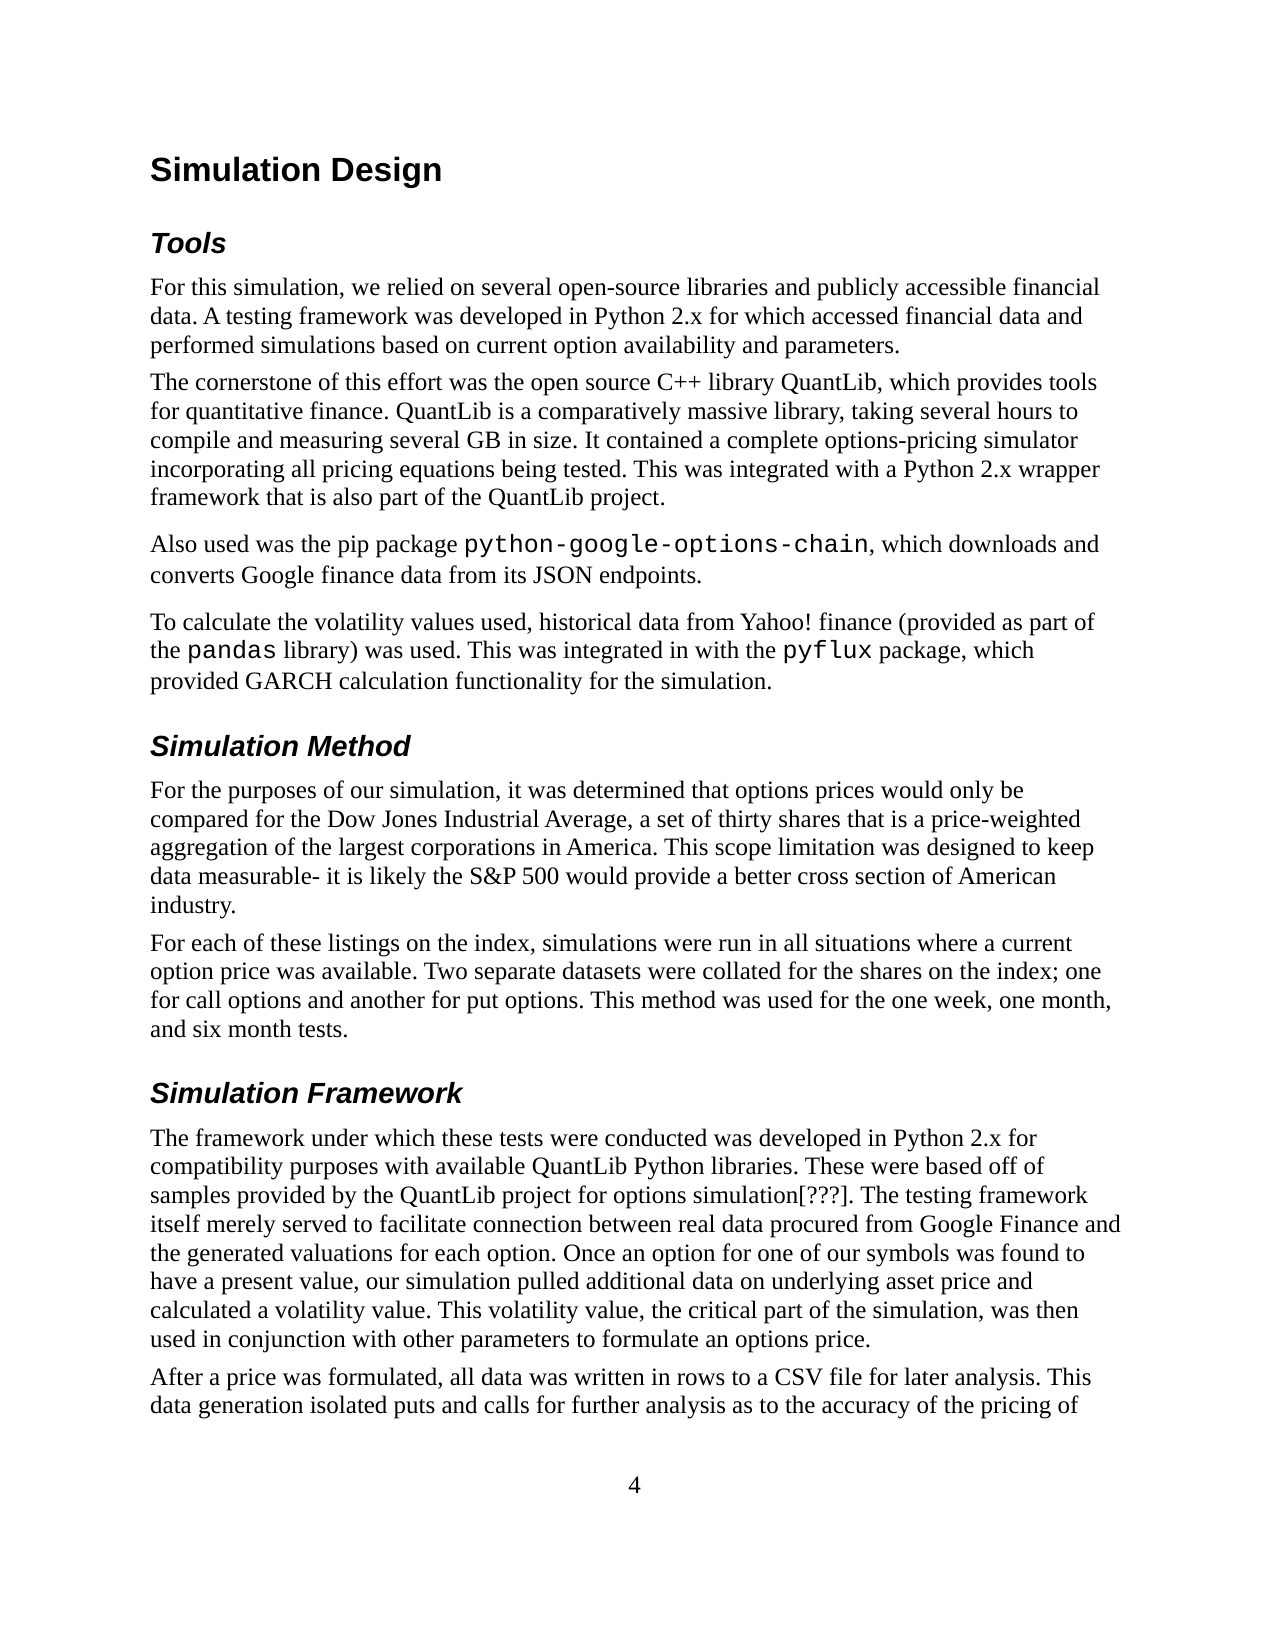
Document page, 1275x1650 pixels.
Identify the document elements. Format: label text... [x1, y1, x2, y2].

subtitle Simulation Framework [150, 1077, 1125, 1110]
subtitle Simulation Design [150, 150, 1125, 189]
text For this simulation, we relied on several open-source libraries and publicly accessible financial data. A testing framework was developed in Python 2.x for which accessed financial data and performed simulations based on current option availability and parameters. [150, 272, 1125, 358]
text The framework under which these tests were conducted was developed in Python 2.x for compatibility purposes with available QuantLib Python libraries. These were based off of samples provided by the QuantLib project for options simulation[???]. The testing framework itself merely served to facilitate connection between real data procured from Google Finance and the generated valuations for each option. Once an option for one of our symbols was found to have a present value, our simulation pulled additional data on underlying asset price and calculated a volatility value. This volatility value, the critical part of the simulation, was then used in conjunction with other parameters to formulate an options price. [150, 1123, 1125, 1353]
subtitle Simulation Method [150, 729, 1125, 762]
text For each of these listings on the index, simulations were run in all situations where a current option price was available. Two separate datasets were collated for the shares on the index; one for call options and another for put options. This method was used for the one week, one month, and six month tests. [150, 928, 1125, 1043]
text The cornerstone of this effort was the open source C++ library QuantLib, which provides tools for quantitative finance. QuantLib is a comparatively massive library, taking several hours to compile and measuring several GB in size. It contained a complete options-pricing simulator incorporating all pricing equations being tested. This was integrated with a Python 2.x wrapper framework that is also part of the QuantLib project. [150, 367, 1125, 511]
text To calculate the volatility values used, historical data from Yahoo! finance (provided as part of the pandas library) was used. This was integrated in with the pyflux package, which provided GARCH calculation functionality for the simulation. [150, 607, 1125, 695]
subtitle Tools [150, 226, 1125, 260]
text Also used was the pip package python-google-options-chain, which downloads and converts Google finance data from its JSON endpoints. [150, 529, 1125, 589]
text After a price was formulated, all data was written in rows to a CSV file for later analysis. This data generation isolated puts and calls for further analysis as to the accuracy of the pricing of [150, 1362, 1125, 1419]
text For the purposes of our simulation, it was determined that options prices would only be compared for the Dow Jones Industrial Average, a set of thirty shares that is a price-weighted aggregation of the largest corporations in America. This scope limitation was designed to keep data measurable- it is likely the S&P 500 would provide a better cross section of American industry. [150, 775, 1125, 919]
